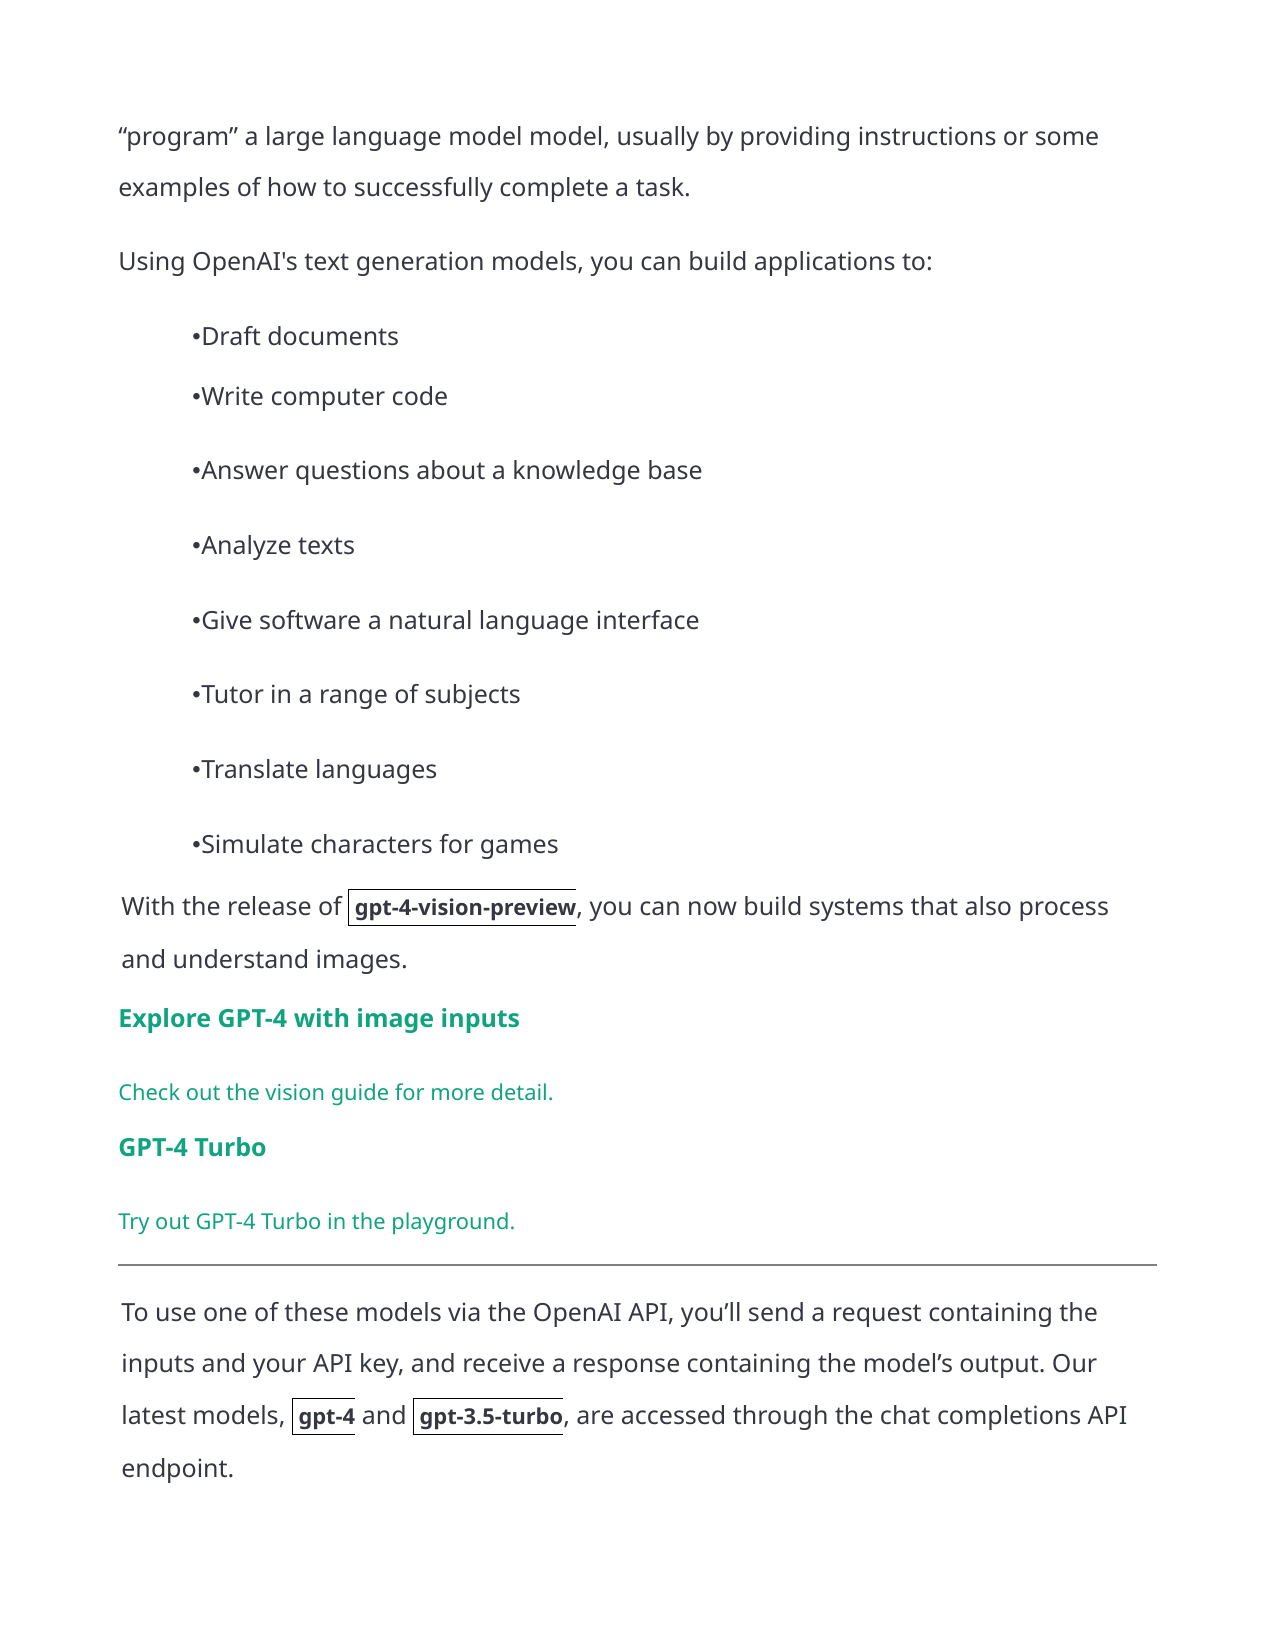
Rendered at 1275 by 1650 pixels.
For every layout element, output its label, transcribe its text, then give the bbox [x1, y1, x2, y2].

text With the release of gpt-4-vision-preview, you can now build systems that also process and understand images. [121, 888, 1154, 976]
list Write computer code [118, 378, 1157, 412]
list Analyze texts [118, 528, 1157, 562]
text Try out GPT-4 Turbo in the playground. [118, 1204, 1157, 1236]
text “program” a large language model model, usually by providing instructions or some examples of how to successfully complete a task. [118, 118, 1157, 203]
list Simulate characters for games [118, 826, 1157, 860]
text Explore GPT-4 with image inputs [118, 998, 1157, 1035]
text Check out the vision guide for more detail. [118, 1076, 1157, 1107]
list Draft documents [118, 318, 1157, 352]
list Answer questions about a knowledge base [118, 453, 1157, 487]
text Using OpenAI's text generation models, you can build applications to: [118, 244, 1157, 278]
text GPT-4 Turbo [118, 1126, 1157, 1164]
list Tutor in a range of subjects [118, 677, 1157, 711]
text To use one of these models via the OpenAI API, you’ll send a request containing the inputs and your API key, and receive a response containing the model’s output. Our latest models, gpt-4 and gpt-3.5-turbo, are accessed through the chat completions API endpoint. [121, 1294, 1154, 1485]
list Translate languages [118, 752, 1157, 786]
list Give software a natural language interface [118, 602, 1157, 636]
